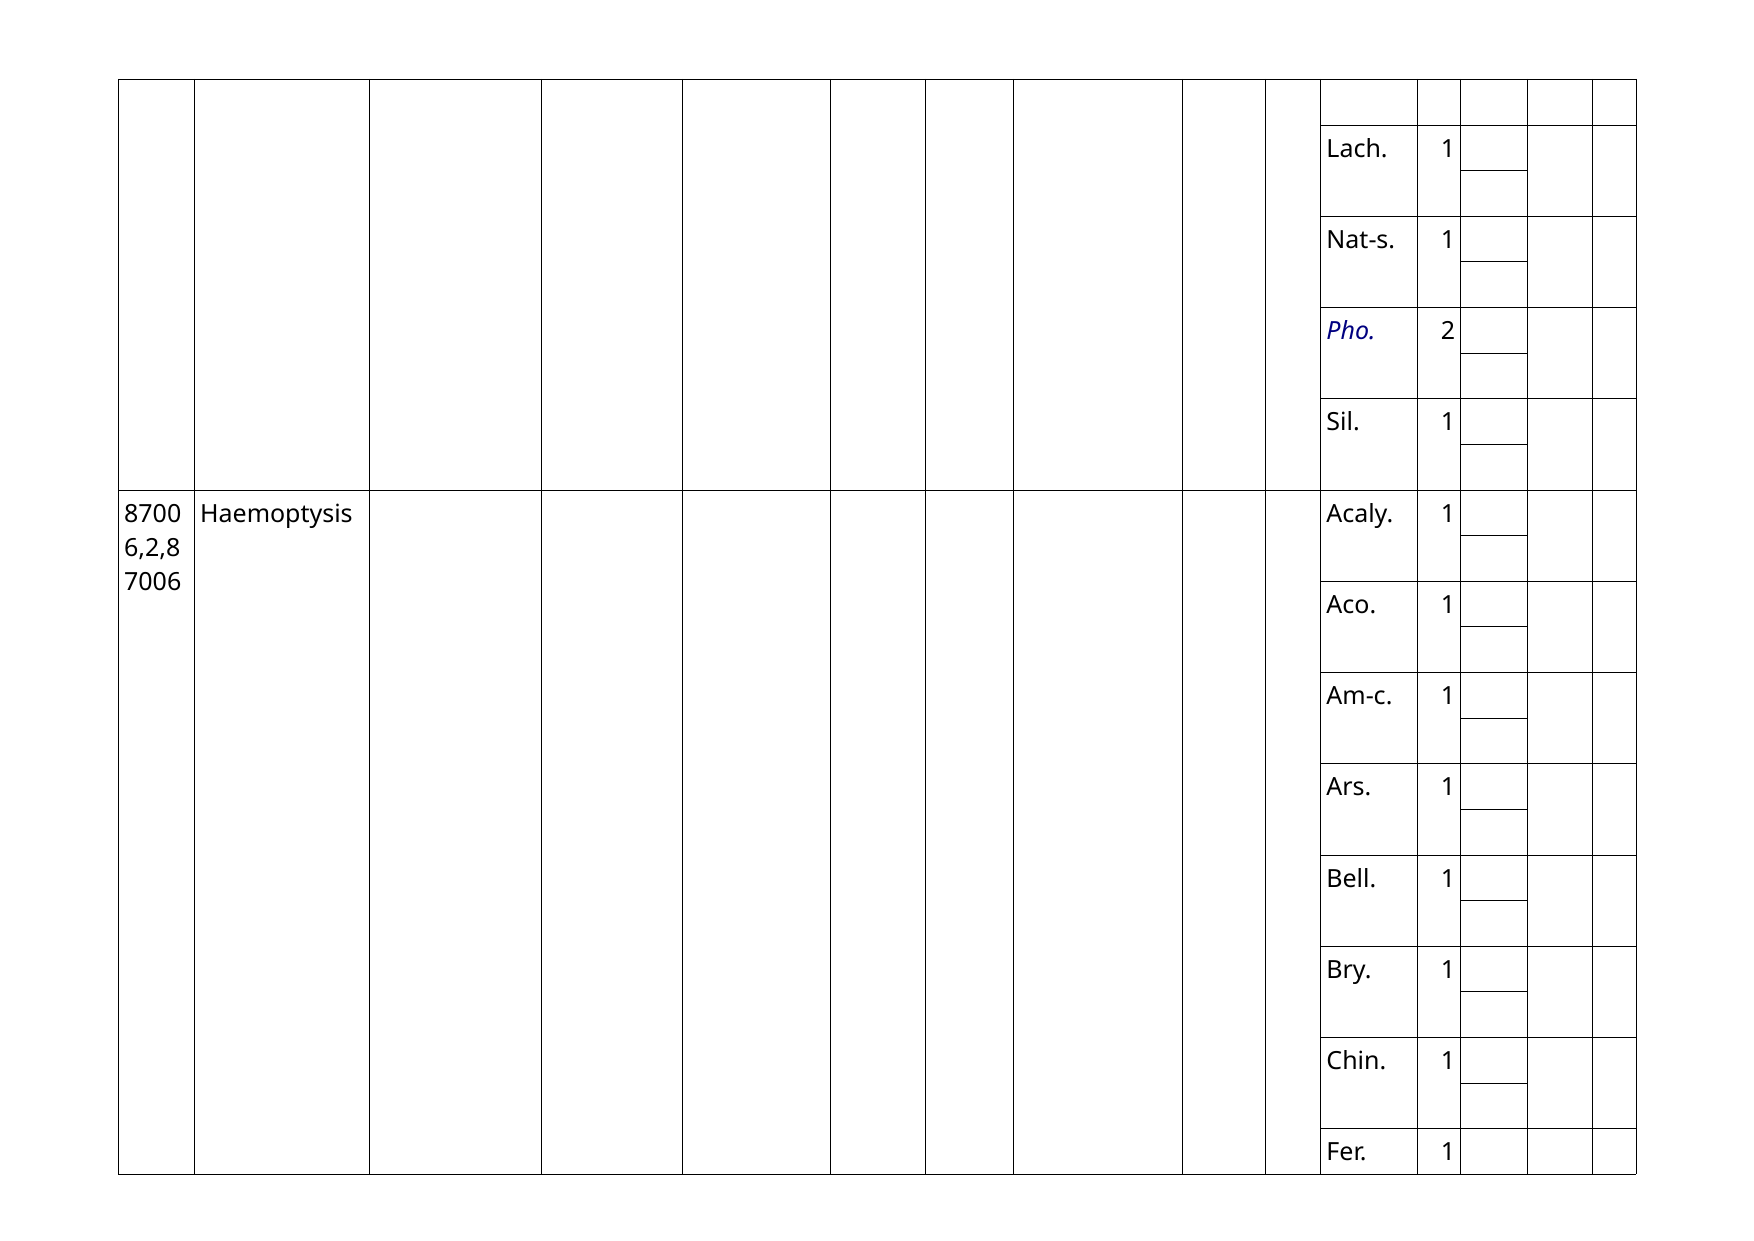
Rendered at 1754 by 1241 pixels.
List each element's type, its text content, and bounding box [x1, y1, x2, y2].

table_cell [1461, 1129, 1527, 1174]
table_cell 1 [1418, 764, 1460, 854]
table_cell Ars. [1321, 764, 1417, 854]
table_cell [1593, 764, 1636, 854]
table_cell [1593, 673, 1636, 763]
table_cell [683, 80, 830, 489]
table_cell [926, 491, 1013, 1174]
table_cell Nat-s. [1321, 217, 1417, 307]
table_cell [1593, 491, 1636, 581]
table_cell Acaly. [1321, 491, 1417, 581]
table_cell [683, 491, 830, 1174]
table_cell [1266, 491, 1320, 1174]
table_cell Pho. [1321, 308, 1417, 398]
table_cell Am-c. [1321, 673, 1417, 763]
table_cell [1461, 171, 1527, 216]
table_cell 1 [1418, 217, 1460, 307]
table_cell [1461, 308, 1527, 353]
table_cell [1528, 126, 1592, 216]
table_cell [1528, 856, 1592, 946]
table_cell Haemoptysis [195, 491, 369, 1174]
table_cell [831, 80, 925, 489]
table_cell [1014, 80, 1182, 489]
table_cell 1 [1418, 399, 1460, 489]
table_cell [1528, 217, 1592, 307]
table_cell [1593, 1038, 1636, 1128]
table_cell [1183, 491, 1265, 1174]
table_cell [1461, 901, 1527, 946]
table_cell [1461, 764, 1527, 809]
table_cell [1528, 399, 1592, 489]
table_cell [1593, 126, 1636, 216]
table_cell [1528, 764, 1592, 854]
table_cell [1014, 491, 1182, 1174]
table_cell 1 [1418, 582, 1460, 672]
table_cell 1 [1418, 1129, 1460, 1174]
table_cell Fer. [1321, 1129, 1417, 1174]
table_cell [1461, 354, 1527, 398]
table_cell [195, 80, 369, 489]
table_cell [1461, 445, 1527, 489]
table_cell [1593, 217, 1636, 307]
table_cell [1461, 582, 1527, 626]
table_cell 87006,2,87006 [119, 491, 194, 1174]
table_cell 1 [1418, 856, 1460, 946]
table_cell [1528, 80, 1592, 124]
table_cell 1 [1418, 1038, 1460, 1128]
table_cell [1461, 992, 1527, 1037]
table_cell [831, 491, 925, 1174]
table_cell [1183, 80, 1265, 489]
table_cell 1 [1418, 947, 1460, 1037]
table_cell [1461, 126, 1527, 170]
table_cell [1461, 1084, 1527, 1128]
table_cell [1461, 80, 1527, 124]
table_cell Aco. [1321, 582, 1417, 672]
table_cell [1528, 582, 1592, 672]
table_cell [1528, 308, 1592, 398]
table_cell [1593, 80, 1636, 124]
table_cell Sil. [1321, 399, 1417, 489]
table_cell [1461, 491, 1527, 535]
table_cell [1528, 1129, 1592, 1174]
table_cell [370, 80, 541, 489]
table_cell [370, 491, 541, 1174]
table_cell [1593, 856, 1636, 946]
table_cell [119, 80, 194, 489]
table_cell [1593, 399, 1636, 489]
table_cell 1 [1418, 126, 1460, 216]
table_cell Bry. [1321, 947, 1417, 1037]
table_cell [542, 80, 682, 489]
table_cell Bell. [1321, 856, 1417, 946]
table_cell [1461, 673, 1527, 718]
table_cell [542, 491, 682, 1174]
table_cell [1461, 856, 1527, 900]
table_cell [1418, 80, 1460, 124]
table_cell [1593, 582, 1636, 672]
table_cell [1321, 80, 1417, 124]
table_cell [1461, 947, 1527, 991]
table_cell [1461, 399, 1527, 444]
table_cell Lach. [1321, 126, 1417, 216]
table_cell [1528, 673, 1592, 763]
table_cell [1461, 1038, 1527, 1083]
table_cell [1593, 308, 1636, 398]
table_cell [1461, 262, 1527, 307]
table_cell 1 [1418, 673, 1460, 763]
table_cell [1528, 1038, 1592, 1128]
table_cell 1 [1418, 491, 1460, 581]
table_cell 2 [1418, 308, 1460, 398]
table_cell [1461, 536, 1527, 581]
table_cell [1461, 627, 1527, 672]
table_cell [1461, 719, 1527, 763]
table_cell [1528, 947, 1592, 1037]
table_cell [1461, 217, 1527, 261]
table_cell Chin. [1321, 1038, 1417, 1128]
table_cell [1461, 810, 1527, 854]
table_cell [1266, 80, 1320, 489]
table_cell [1528, 491, 1592, 581]
table_cell [1593, 1129, 1636, 1174]
table_cell [1593, 947, 1636, 1037]
table_cell [926, 80, 1013, 489]
